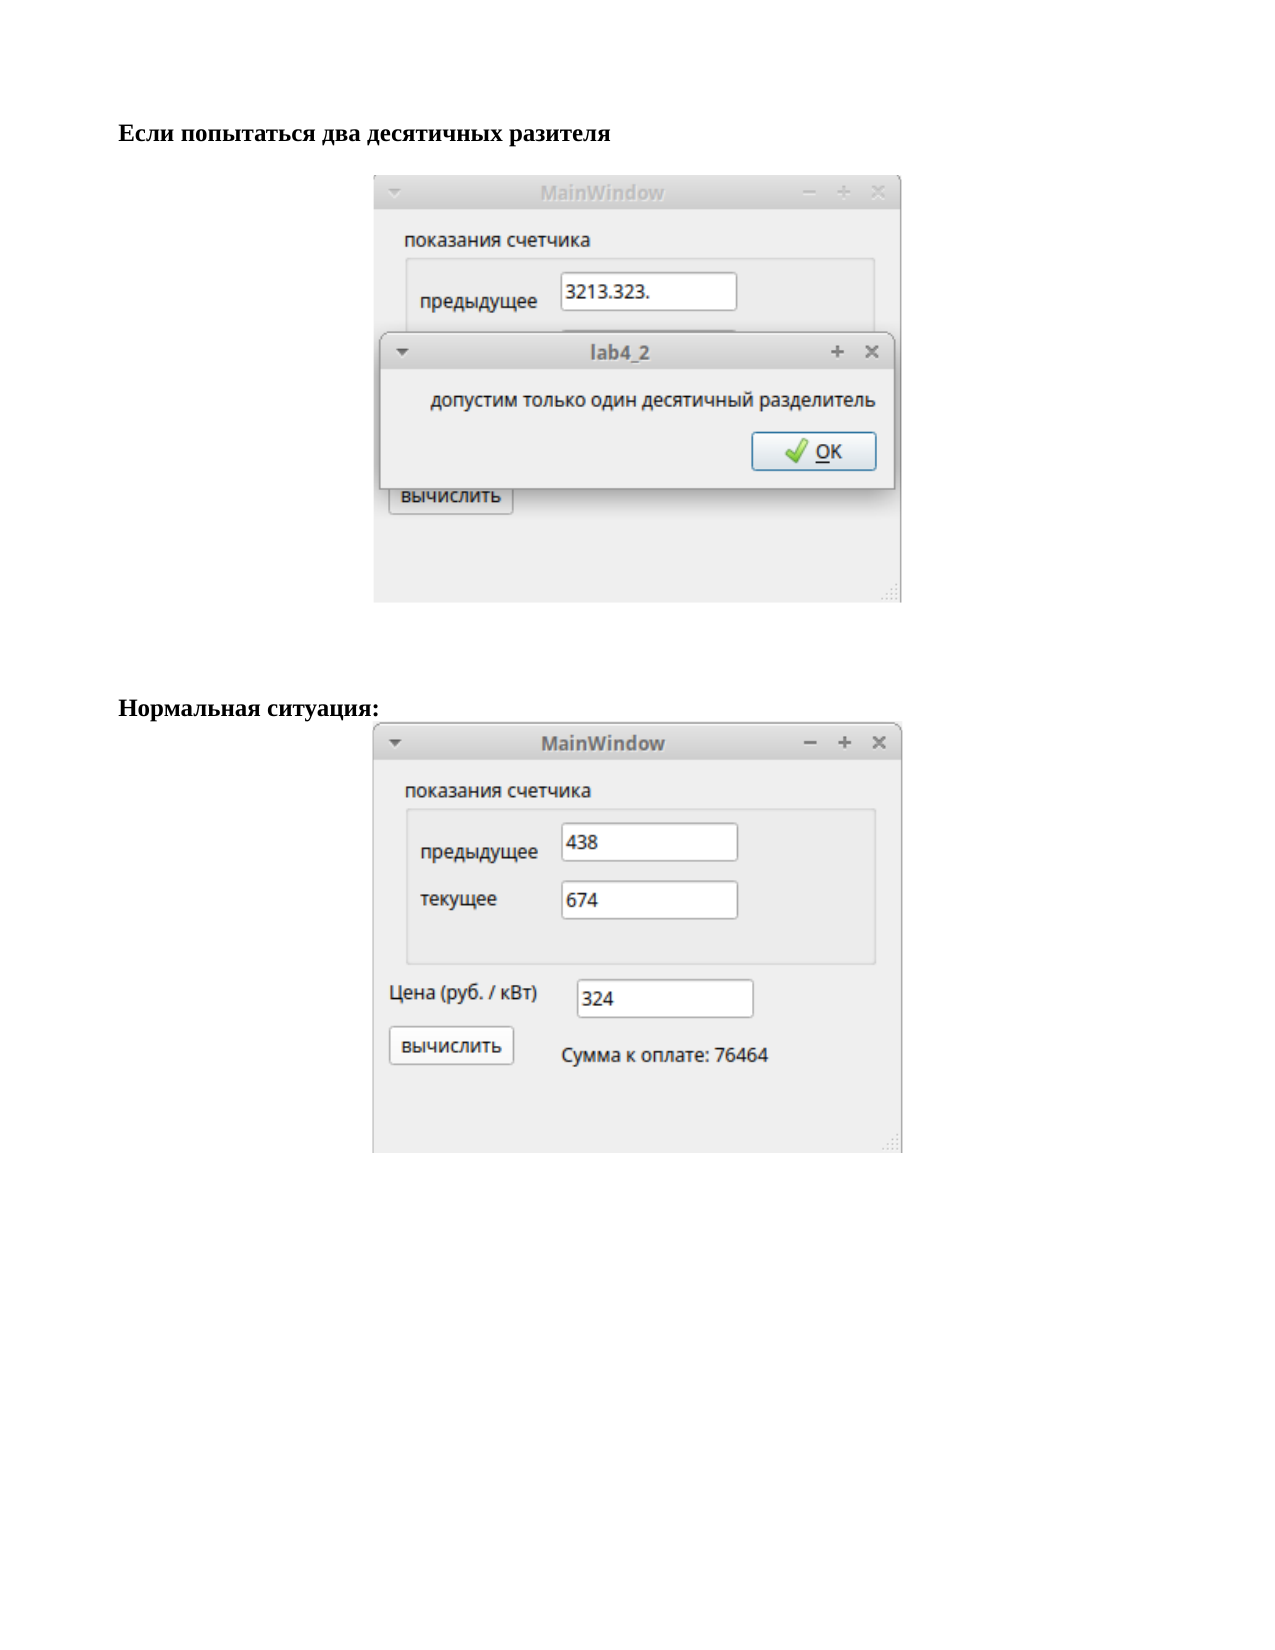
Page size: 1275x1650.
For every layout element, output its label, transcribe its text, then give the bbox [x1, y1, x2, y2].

picture [373, 175, 902, 606]
text Если попытаться два десятичных разителя [118, 118, 1157, 147]
picture [372, 721, 903, 1153]
text Нормальная ситуация: [118, 693, 1157, 722]
